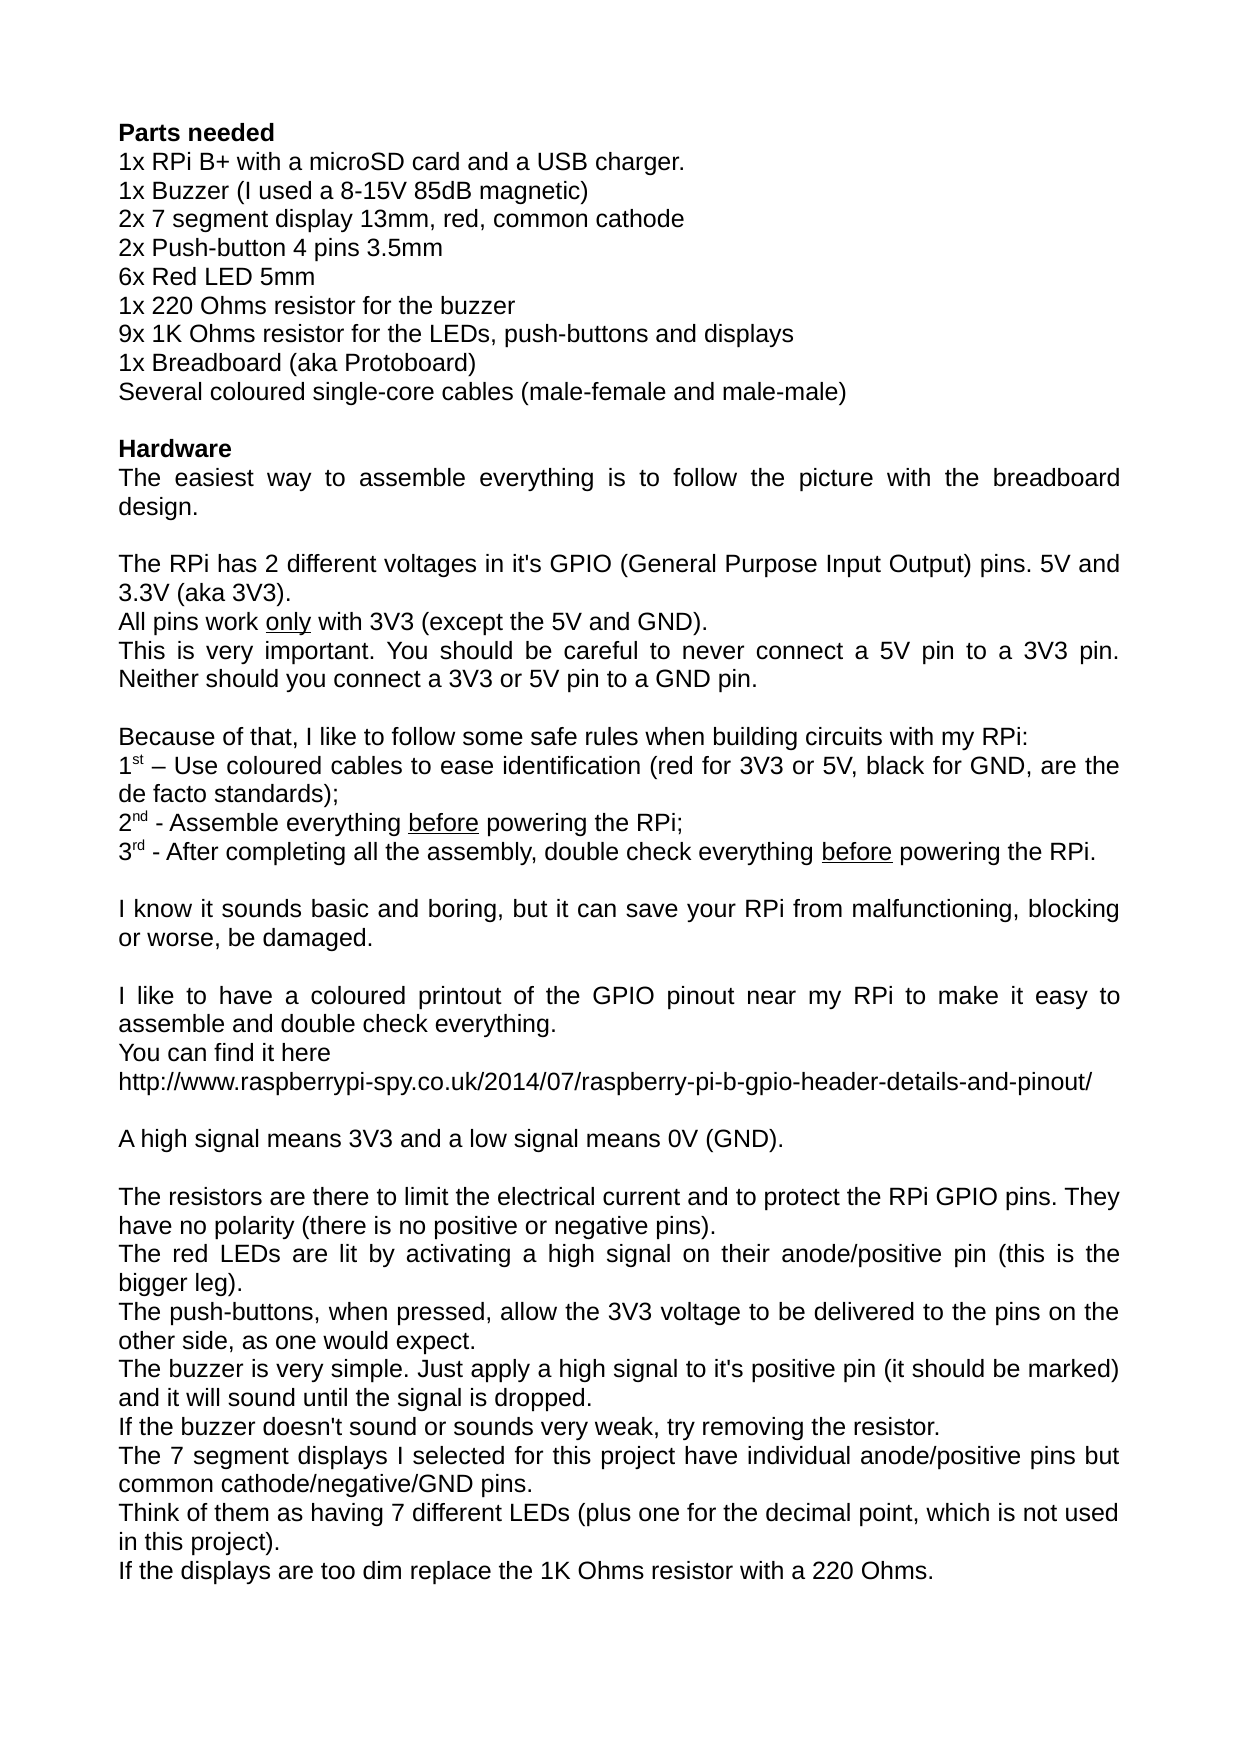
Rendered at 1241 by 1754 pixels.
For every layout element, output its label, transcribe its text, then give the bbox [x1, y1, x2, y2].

text 6x Red LED 5mm [118, 262, 1122, 291]
text If the buzzer doesn't sound or sounds very weak, try removing the resistor. [118, 1412, 1122, 1441]
text Because of that, I like to follow some safe rules when building circuits with my RPi: [118, 722, 1122, 751]
text The resistors are there to limit the electrical current and to protect the RPi GPIO pins. They have no polarity (there is no positive or negative pins). [118, 1182, 1122, 1239]
text 3rd - After completing all the assembly, double check everything before powering the RPi. [118, 837, 1122, 866]
text 2x Push-button 4 pins 3.5mm [118, 233, 1122, 262]
text You can find it here [118, 1038, 1122, 1067]
text The push-buttons, when pressed, allow the 3V3 voltage to be delivered to the pins on the other side, as one would expect. [118, 1297, 1122, 1354]
text 1x Buzzer (I used a 8-15V 85dB magnetic) [118, 176, 1122, 204]
text Parts needed [118, 118, 1122, 147]
text The buzzer is very simple. Just apply a high signal to it's positive pin (it should be marked) and it will sound until the signal is dropped. [118, 1354, 1122, 1412]
text If the displays are too dim replace the 1K Ohms resistor with a 220 Ohms. [118, 1556, 1122, 1584]
text 1x 220 Ohms resistor for the buzzer [118, 291, 1122, 319]
text All pins work only with 3V3 (except the 5V and GND). [118, 607, 1122, 636]
text I know it sounds basic and boring, but it can save your RPi from malfunctioning, blocking or worse, be damaged. [118, 894, 1122, 952]
text 1x RPi B+ with a microSD card and a USB charger. [118, 147, 1122, 176]
text 2x 7 segment display 13mm, red, common cathode [118, 204, 1122, 233]
text Hardware [118, 434, 1122, 463]
text The RPi has 2 different voltages in it's GPIO (General Purpose Input Output) pins. 5V and 3.3V (aka 3V3). [118, 549, 1122, 607]
text Several coloured single-core cables (male-female and male-male) [118, 377, 1122, 406]
text 2nd - Assemble everything before powering the RPi; [118, 808, 1122, 837]
text 1x Breadboard (aka Protoboard) [118, 348, 1122, 377]
text http://www.raspberrypi-spy.co.uk/2014/07/raspberry-pi-b-gpio-header-details-and-pinout/ [118, 1067, 1122, 1096]
text A high signal means 3V3 and a low signal means 0V (GND). [118, 1124, 1122, 1153]
text 1st – Use coloured cables to ease identification (red for 3V3 or 5V, black for GND, are the de facto standards); [118, 751, 1122, 808]
text The 7 segment displays I selected for this project have individual anode/positive pins but common cathode/negative/GND pins. [118, 1441, 1122, 1498]
text The easiest way to assemble everything is to follow the picture with the breadboard design. [118, 463, 1122, 521]
text The red LEDs are lit by activating a high signal on their anode/positive pin (this is the bigger leg). [118, 1239, 1122, 1297]
text I like to have a coloured printout of the GPIO pinout near my RPi to make it easy to assemble and double check everything. [118, 981, 1122, 1038]
text This is very important. You should be careful to never connect a 5V pin to a 3V3 pin. Neither should you connect a 3V3 or 5V pin to a GND pin. [118, 636, 1122, 693]
text 9x 1K Ohms resistor for the LEDs, push-buttons and displays [118, 319, 1122, 348]
text Think of them as having 7 different LEDs (plus one for the decimal point, which is not used in this project). [118, 1498, 1122, 1556]
